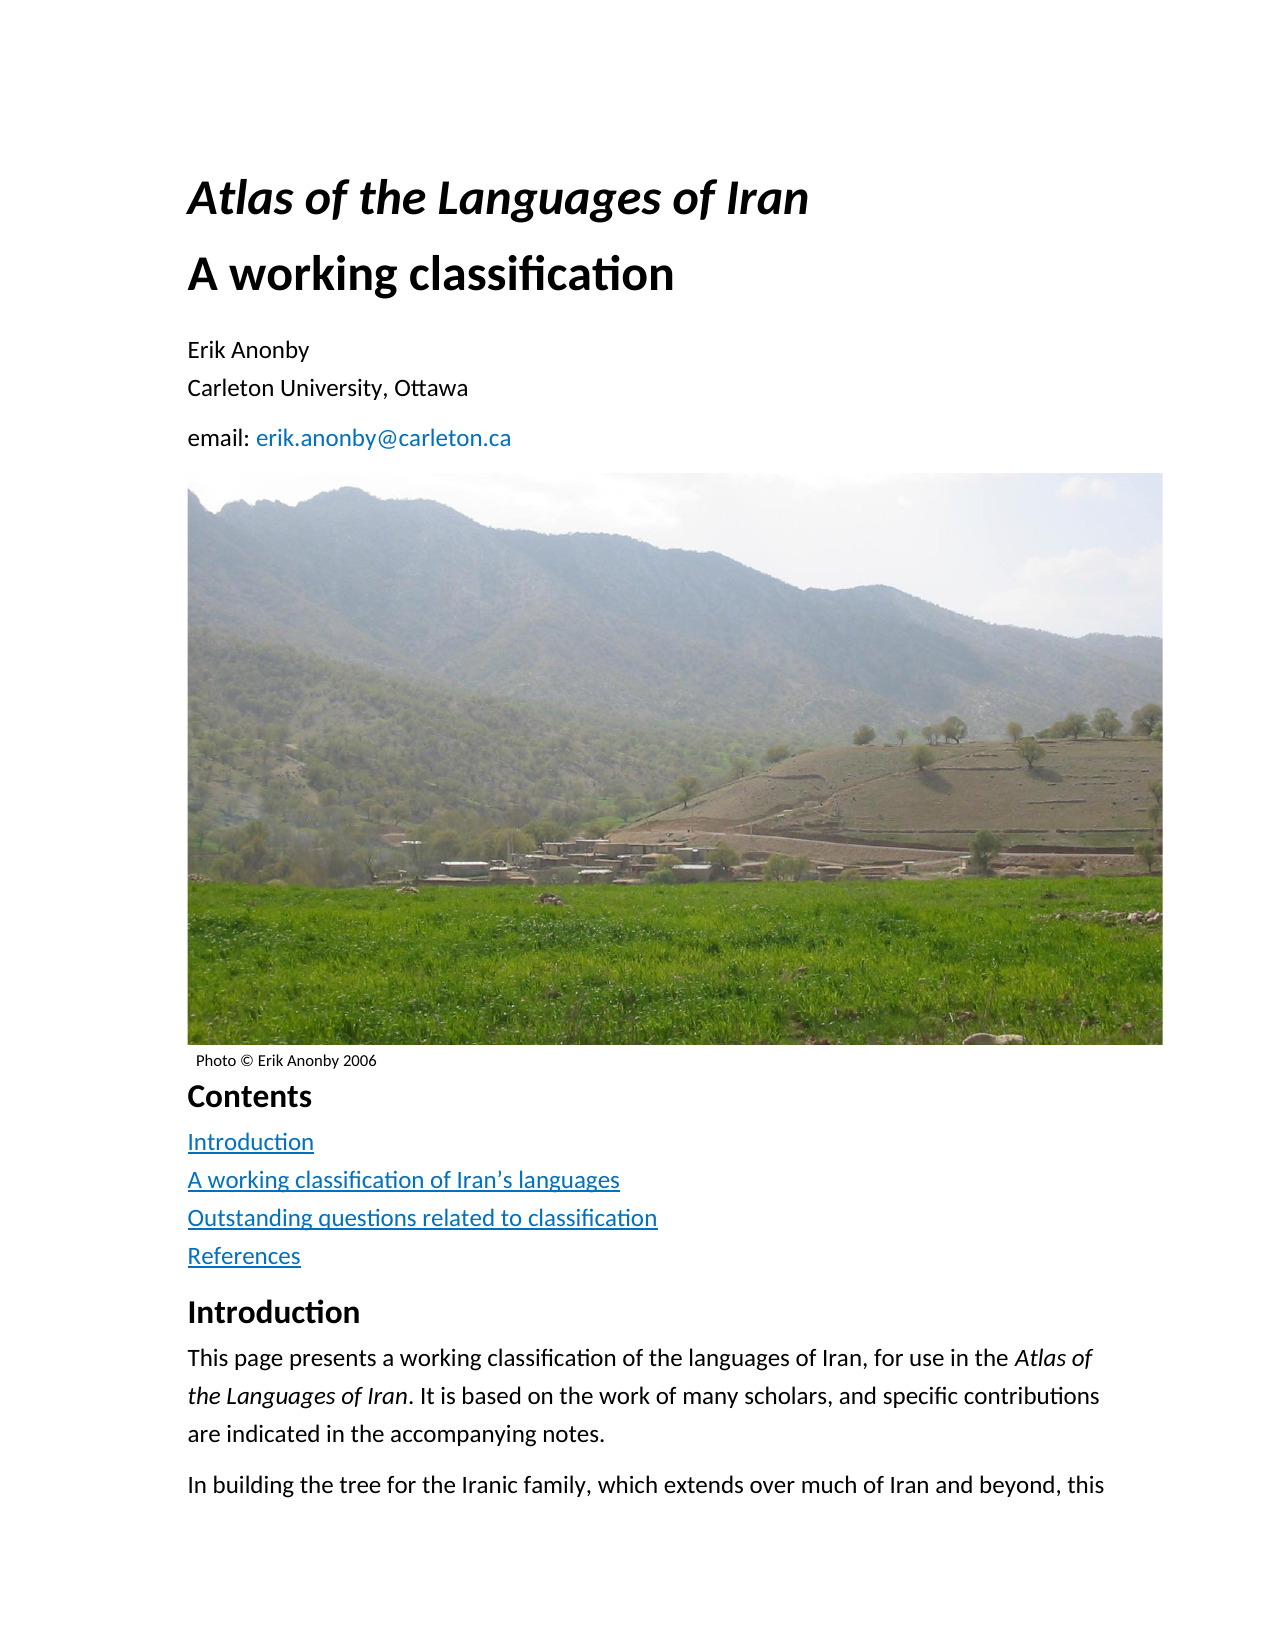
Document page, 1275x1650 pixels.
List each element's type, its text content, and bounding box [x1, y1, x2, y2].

text This page presents a working classification of the languages of Iran, for use in the Atlas of the Languages of Iran. It is based on the work of many scholars, and specific contributions are indicated in the accompanying notes. [187, 1342, 1125, 1449]
text A working classification of Iran’s languages [187, 1164, 1125, 1195]
text In building the tree for the Iranic family, which extends over much of Iran and beyond, this [187, 1469, 1125, 1499]
subtitle *Photo © Erik Anonby 2006 [187, 1045, 1125, 1070]
text Introduction [187, 1126, 1125, 1157]
text Erik Anonby Carleton University, Ottawa [187, 334, 1125, 402]
picture [187, 473, 1163, 1045]
subtitle Introduction [187, 1291, 1125, 1332]
text Outstanding questions related to classification [187, 1202, 1125, 1233]
subtitle Contents [187, 1075, 1125, 1116]
text email: erik.anonby@carleton.ca [187, 422, 1125, 453]
text References [187, 1241, 1125, 1271]
subtitle Atlas of the Languages of Iran A working classification [187, 166, 1125, 303]
